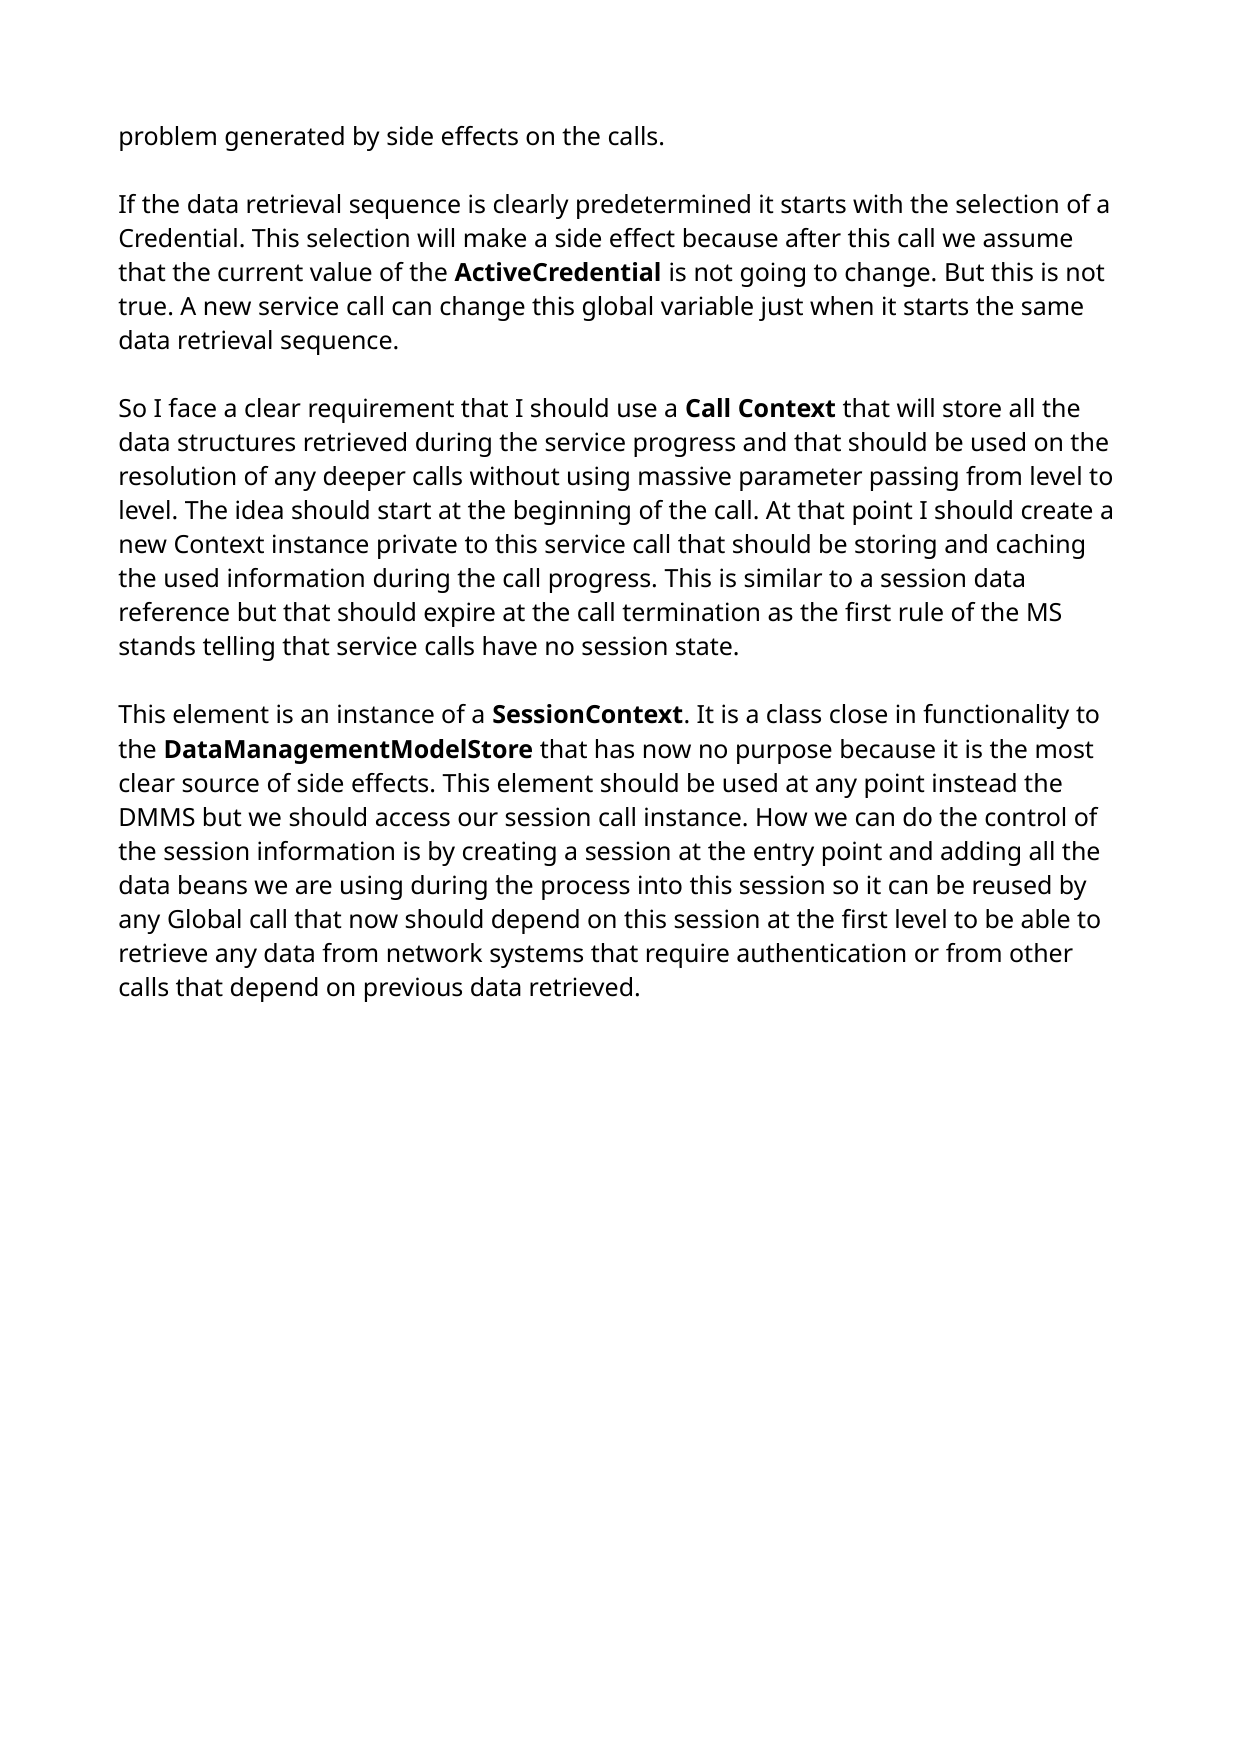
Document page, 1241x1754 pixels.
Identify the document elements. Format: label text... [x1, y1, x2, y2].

text This element is an instance of a SessionContext. It is a class close in functionality to the DataManagementModelStore that has now no purpose because it is the most clear source of side effects. This element should be used at any point instead the DMMS but we should access our session call instance. How we can do the control of the session information is by creating a session at the entry point and adding all the data beans we are using during the process into this session so it can be reused by any Global call that now should depend on this session at the first level to be able to retrieve any data from network systems that require authentication or from other calls that depend on previous data retrieved. [118, 697, 1122, 1004]
text If the data retrieval sequence is clearly predetermined it starts with the selection of a Credential. This selection will make a side effect because after this call we assume that the current value of the ActiveCredential is not going to change. But this is not true. A new service call can change this global variable just when it starts the same data retrieval sequence. [118, 186, 1122, 357]
text problem generated by side effects on the calls. [118, 118, 1122, 152]
text So I face a clear requirement that I should use a Call Context that will store all the data structures retrieved during the service progress and that should be used on the resolution of any deeper calls without using massive parameter passing from level to level. The idea should start at the beginning of the call. At that point I should create a new Context instance private to this service call that should be storing and caching the used information during the call progress. This is similar to a session data reference but that should expire at the call termination as the first rule of the MS stands telling that service calls have no session state. [118, 391, 1122, 663]
